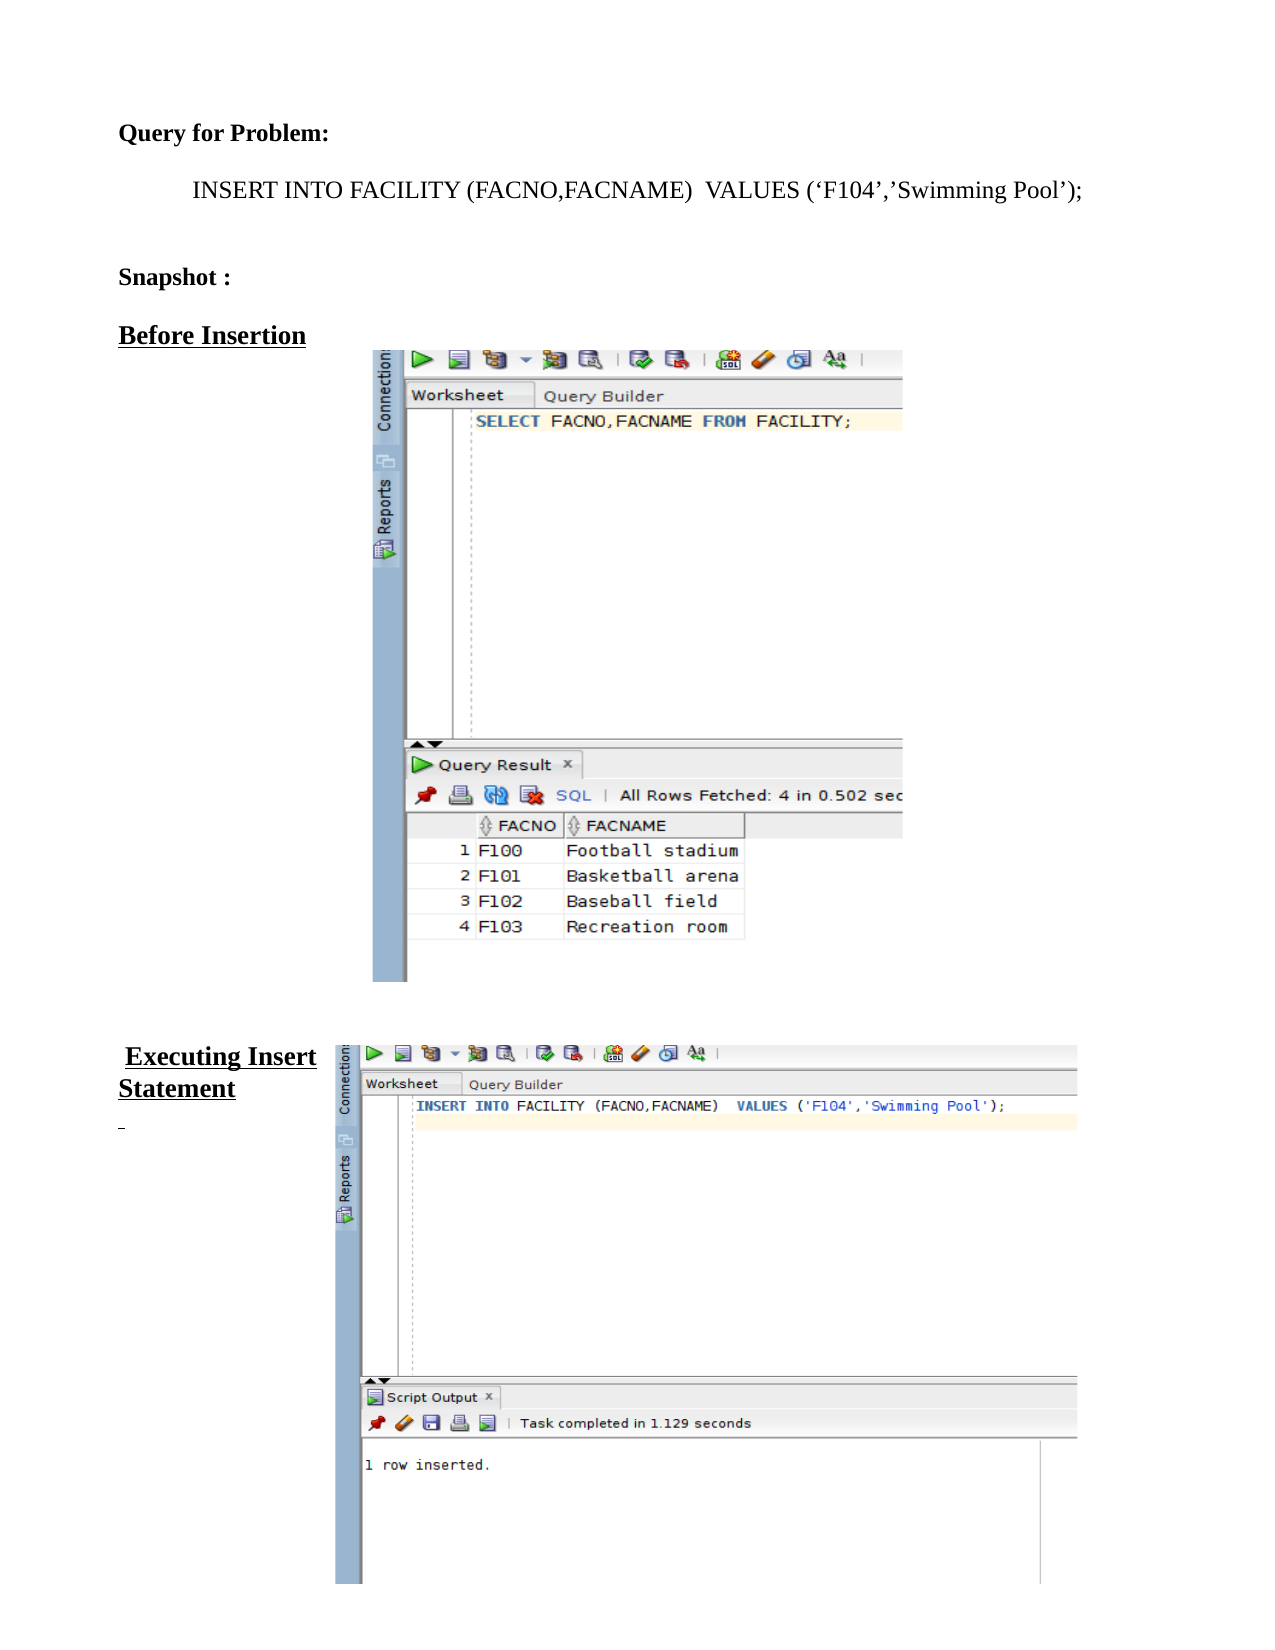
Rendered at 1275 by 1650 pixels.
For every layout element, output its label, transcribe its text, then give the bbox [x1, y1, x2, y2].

picture [335, 1045, 549, 1584]
text INSERT INTO FACILITY (FACNO,FACNAME) VALUES (‘F104’,’Swimming Pool’); [118, 176, 1157, 204]
text Snapshot : [118, 262, 1157, 291]
picture [372, 350, 444, 982]
list Before Insertion [118, 319, 1157, 351]
text Query for Problem: [118, 118, 1157, 147]
list Executing Insert Statement [118, 1041, 1157, 1103]
